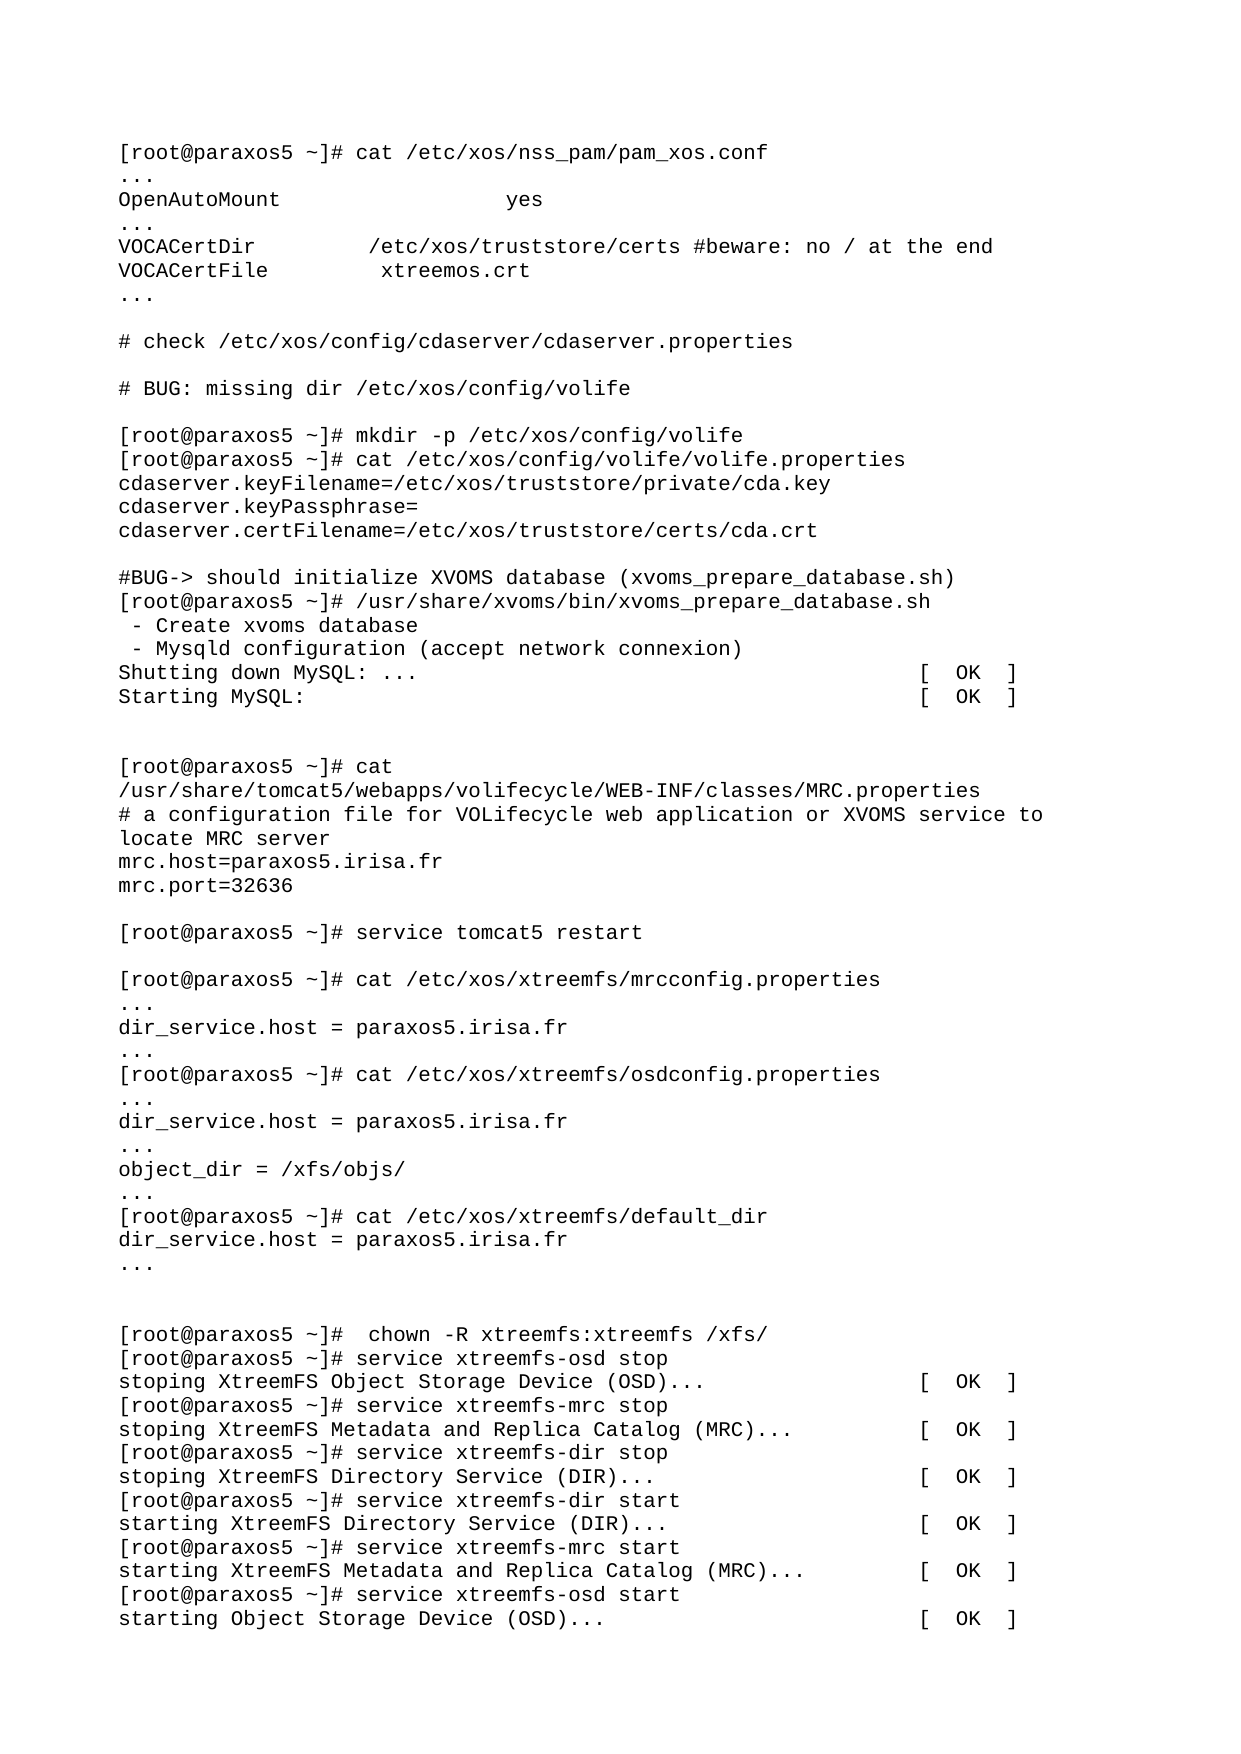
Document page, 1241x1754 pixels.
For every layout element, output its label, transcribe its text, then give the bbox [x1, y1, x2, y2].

text dir_service.host = paraxos5.irisa.fr [118, 1017, 1122, 1040]
text # a configuration file for VOLifecycle web application or XVOMS service to locate MRC server [118, 804, 1122, 851]
text [root@paraxos5 ~]# chown -R xtreemfs:xtreemfs /xfs/ [118, 1324, 1122, 1348]
text [root@paraxos5 ~]# cat /etc/xos/nss_pam/pam_xos.conf [118, 142, 1122, 165]
text starting XtreemFS Metadata and Replica Catalog (MRC)... [ OK ] [118, 1561, 1122, 1584]
text VOCACertFile xtreemos.crt [118, 260, 1122, 284]
text [root@paraxos5 ~]# service xtreemfs-mrc start [118, 1537, 1122, 1561]
text # BUG: missing dir /etc/xos/config/volife [118, 378, 1122, 402]
text mrc.port=32636 [118, 875, 1122, 898]
text ... [118, 1182, 1122, 1206]
text stoping XtreemFS Object Storage Device (OSD)... [ OK ] [118, 1371, 1122, 1395]
text [root@paraxos5 ~]# cat /etc/xos/xtreemfs/default_dir [118, 1206, 1122, 1229]
text stoping XtreemFS Directory Service (DIR)... [ OK ] [118, 1466, 1122, 1489]
text [root@paraxos5 ~]# service xtreemfs-mrc stop [118, 1395, 1122, 1419]
text ... [118, 1088, 1122, 1111]
text [root@paraxos5 ~]# cat /usr/share/tomcat5/webapps/volifecycle/WEB-INF/classes/MRC.properties [118, 757, 1122, 804]
text # check /etc/xos/config/cdaserver/cdaserver.properties [118, 331, 1122, 354]
text #BUG-> should initialize XVOMS database (xvoms_prepare_database.sh) [118, 567, 1122, 591]
text [root@paraxos5 ~]# service xtreemfs-dir stop [118, 1442, 1122, 1466]
text cdaserver.keyFilename=/etc/xos/truststore/private/cda.key [118, 473, 1122, 496]
text ... [118, 1040, 1122, 1064]
text VOCACertDir /etc/xos/truststore/certs #beware: no / at the end [118, 236, 1122, 260]
text [root@paraxos5 ~]# service xtreemfs-osd start [118, 1584, 1122, 1608]
text starting XtreemFS Directory Service (DIR)... [ OK ] [118, 1513, 1122, 1537]
text ... [118, 1253, 1122, 1277]
text ... [118, 165, 1122, 189]
text - Create xvoms database [118, 615, 1122, 638]
text dir_service.host = paraxos5.irisa.fr [118, 1229, 1122, 1253]
text [root@paraxos5 ~]# cat /etc/xos/xtreemfs/osdconfig.properties [118, 1064, 1122, 1088]
text Shutting down MySQL: ... [ OK ] [118, 662, 1122, 686]
text starting Object Storage Device (OSD)... [ OK ] [118, 1608, 1122, 1631]
text Starting MySQL: [ OK ] [118, 686, 1122, 709]
text [root@paraxos5 ~]# /usr/share/xvoms/bin/xvoms_prepare_database.sh [118, 591, 1122, 615]
text cdaserver.keyPassphrase= [118, 496, 1122, 520]
text [root@paraxos5 ~]# service xtreemfs-osd stop [118, 1348, 1122, 1371]
text ... [118, 213, 1122, 236]
text [root@paraxos5 ~]# mkdir -p /etc/xos/config/volife [118, 426, 1122, 449]
text ... [118, 1135, 1122, 1158]
text ... [118, 993, 1122, 1017]
text [root@paraxos5 ~]# cat /etc/xos/xtreemfs/mrcconfig.properties [118, 969, 1122, 993]
text ... [118, 284, 1122, 307]
text [root@paraxos5 ~]# service xtreemfs-dir start [118, 1489, 1122, 1513]
text [root@paraxos5 ~]# cat /etc/xos/config/volife/volife.properties [118, 449, 1122, 473]
text dir_service.host = paraxos5.irisa.fr [118, 1111, 1122, 1135]
text - Mysqld configuration (accept network connexion) [118, 638, 1122, 662]
text stoping XtreemFS Metadata and Replica Catalog (MRC)... [ OK ] [118, 1419, 1122, 1442]
text cdaserver.certFilename=/etc/xos/truststore/certs/cda.crt [118, 520, 1122, 544]
text [root@paraxos5 ~]# service tomcat5 restart [118, 922, 1122, 946]
text mrc.host=paraxos5.irisa.fr [118, 851, 1122, 875]
text object_dir = /xfs/objs/ [118, 1158, 1122, 1182]
text OpenAutoMount yes [118, 189, 1122, 213]
